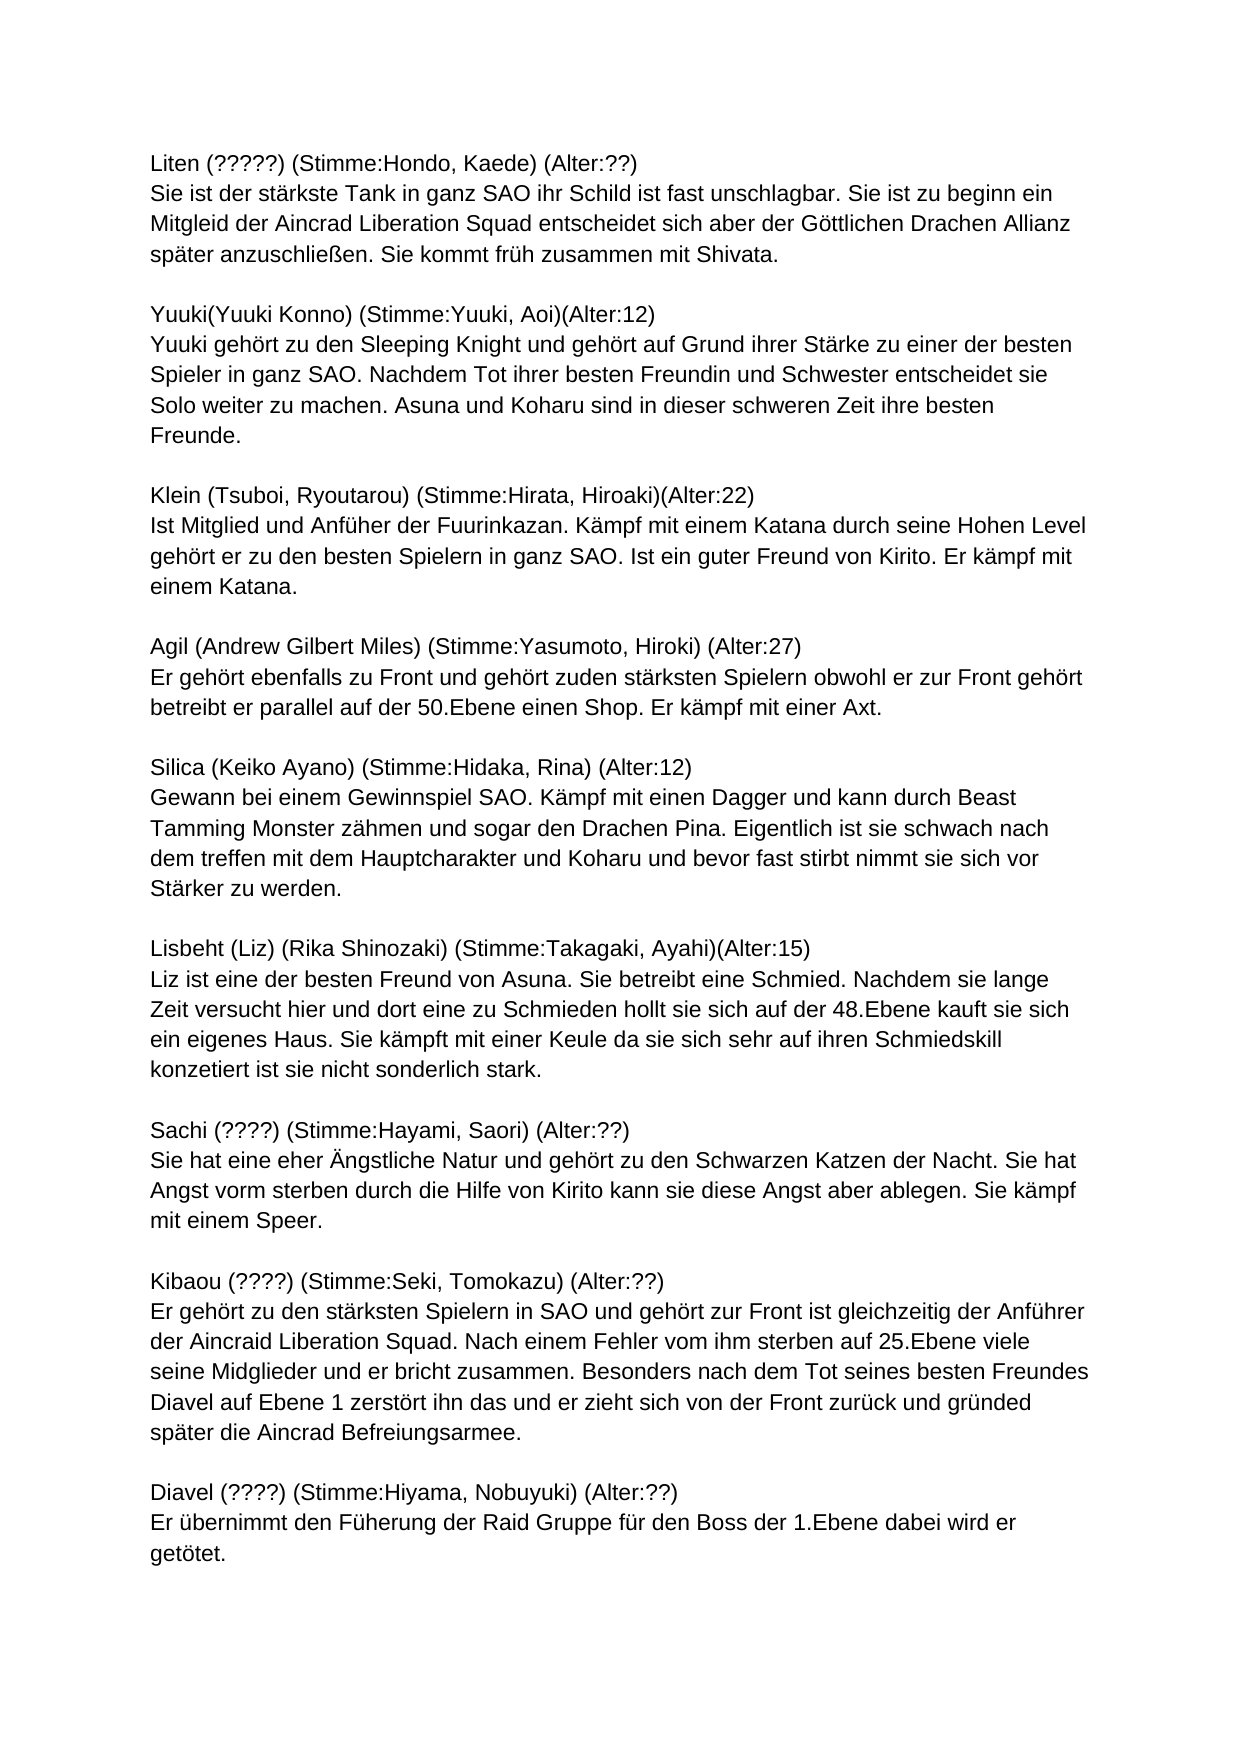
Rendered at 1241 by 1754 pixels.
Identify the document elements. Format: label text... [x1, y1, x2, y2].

text Silica (Keiko Ayano) (Stimme:Hidaka, Rina) (Alter:12) [150, 754, 1090, 781]
text Ist Mitglied und Anfüher der Fuurinkazan. Kämpf mit einem Katana durch seine Hohen Level gehört er zu den besten Spielern in ganz SAO. Ist ein guter Freund von Kirito. Er kämpf mit einem Katana. [150, 512, 1090, 599]
text Liten (?????) (Stimme:Hondo, Kaede) (Alter:??) [150, 150, 1090, 176]
text Yuuki(Yuuki Konno) (Stimme:Yuuki, Aoi)(Alter:12) [150, 301, 1090, 327]
text Sachi (????) (Stimme:Hayami, Saori) (Alter:??) [150, 1117, 1090, 1143]
text Yuuki gehört zu den Sleeping Knight und gehört auf Grund ihrer Stärke zu einer der besten Spieler in ganz SAO. Nachdem Tot ihrer besten Freundin und Schwester entscheidet sie Solo weiter zu machen. Asuna und Koharu sind in dieser schweren Zeit ihre besten Freunde. [150, 331, 1090, 448]
text Er gehört zu den stärksten Spielern in SAO und gehört zur Front ist gleichzeitig der Anführer der Aincraid Liberation Squad. Nach einem Fehler vom ihm sterben auf 25.Ebene viele seine Midglieder und er bricht zusammen. Besonders nach dem Tot seines besten Freundes Diavel auf Ebene 1 zerstört ihn das und er zieht sich von der Front zurück und gründed später die Aincrad Befreiungsarmee. [150, 1298, 1090, 1445]
text Kibaou (????) (Stimme:Seki, Tomokazu) (Alter:??) [150, 1268, 1090, 1294]
text Sie hat eine eher Ängstliche Natur und gehört zu den Schwarzen Katzen der Nacht. Sie hat Angst vorm sterben durch die Hilfe von Kirito kann sie diese Angst aber ablegen. Sie kämpf mit einem Speer. [150, 1147, 1090, 1234]
text Diavel (????) (Stimme:Hiyama, Nobuyuki) (Alter:??) [150, 1479, 1090, 1506]
text Er übernimmt den Füherung der Raid Gruppe für den Boss der 1.Ebene dabei wird er getötet. [150, 1509, 1090, 1566]
text Klein (Tsuboi, Ryoutarou) (Stimme:Hirata, Hiroaki)(Alter:22) [150, 482, 1090, 509]
text Agil (Andrew Gilbert Miles) (Stimme:Yasumoto, Hiroki) (Alter:27) [150, 633, 1090, 660]
text Sie ist der stärkste Tank in ganz SAO ihr Schild ist fast unschlagbar. Sie ist zu beginn ein Mitgleid der Aincrad Liberation Squad entscheidet sich aber der Göttlichen Drachen Allianz später anzuschließen. Sie kommt früh zusammen mit Shivata. [150, 180, 1090, 267]
text Liz ist eine der besten Freund von Asuna. Sie betreibt eine Schmied. Nachdem sie lange Zeit versucht hier und dort eine zu Schmieden hollt sie sich auf der 48.Ebene kauft sie sich ein eigenes Haus. Sie kämpft mit einer Keule da sie sich sehr auf ihren Schmiedskill konzetiert ist sie nicht sonderlich stark. [150, 966, 1090, 1083]
text Er gehört ebenfalls zu Front und gehört zuden stärksten Spielern obwohl er zur Front gehört betreibt er parallel auf der 50.Ebene einen Shop. Er kämpf mit einer Axt. [150, 663, 1090, 720]
text Lisbeht (Liz) (Rika Shinozaki) (Stimme:Takagaki, Ayahi)(Alter:15) [150, 935, 1090, 962]
text Gewann bei einem Gewinnspiel SAO. Kämpf mit einen Dagger und kann durch Beast Tamming Monster zähmen und sogar den Drachen Pina. Eigentlich ist sie schwach nach dem treffen mit dem Hauptcharakter und Koharu und bevor fast stirbt nimmt sie sich vor Stärker zu werden. [150, 784, 1090, 901]
